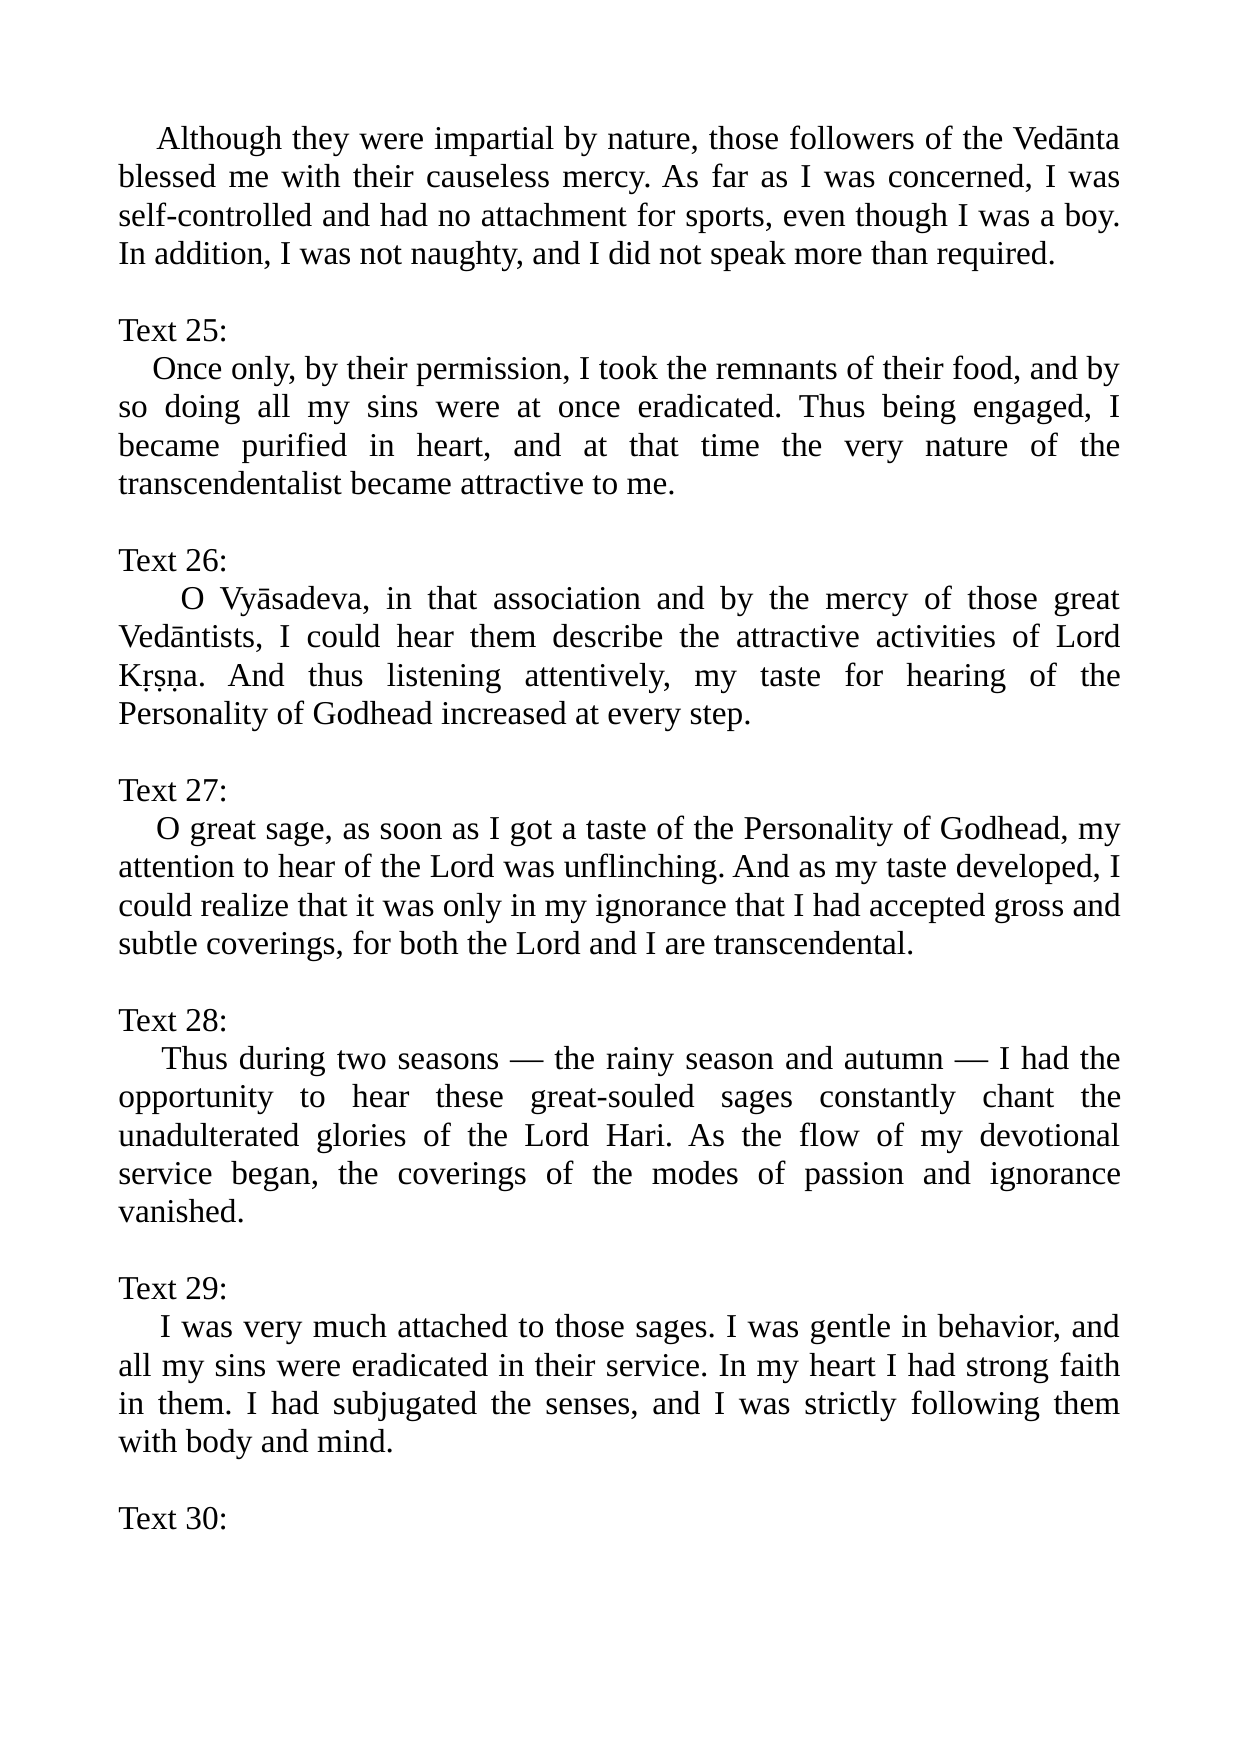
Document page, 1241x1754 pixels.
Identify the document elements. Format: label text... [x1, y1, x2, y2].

text Text 26: [118, 540, 1122, 578]
text Thus during two seasons — the rainy season and autumn — I had the opportunity to hear these great-souled sages constantly chant the unadulterated glories of the Lord Hari. As the flow of my devotional service began, the coverings of the modes of passion and ignorance vanished. [118, 1038, 1122, 1230]
text Text 28: [118, 1000, 1122, 1038]
text Text 29: [118, 1268, 1122, 1306]
text Although they were impartial by nature, those followers of the Vedānta blessed me with their causeless mercy. As far as I was concerned, I was self-controlled and had no attachment for sports, even though I was a boy. In addition, I was not naughty, and I did not speak more than required. [118, 118, 1122, 271]
text Text 27: [118, 770, 1122, 808]
text O Vyāsadeva, in that association and by the mercy of those great Vedāntists, I could hear them describe the attractive activities of Lord Kṛṣṇa. And thus listening attentively, my taste for hearing of the Personality of Godhead increased at every step. [118, 578, 1122, 731]
text I was very much attached to those sages. I was gentle in behavior, and all my sins were eradicated in their service. In my heart I had strong faith in them. I had subjugated the senses, and I was strictly following them with body and mind. [118, 1306, 1122, 1460]
text O great sage, as soon as I got a taste of the Personality of Godhead, my attention to hear of the Lord was unflinching. And as my taste developed, I could realize that it was only in my ignorance that I had accepted gross and subtle coverings, for both the Lord and I are transcendental. [118, 808, 1122, 961]
text Text 25: [118, 310, 1122, 348]
text Once only, by their permission, I took the remnants of their food, and by so doing all my sins were at once eradicated. Thus being engaged, I became purified in heart, and at that time the very nature of the transcendentalist became attractive to me. [118, 348, 1122, 501]
text Text 30: [118, 1498, 1122, 1536]
